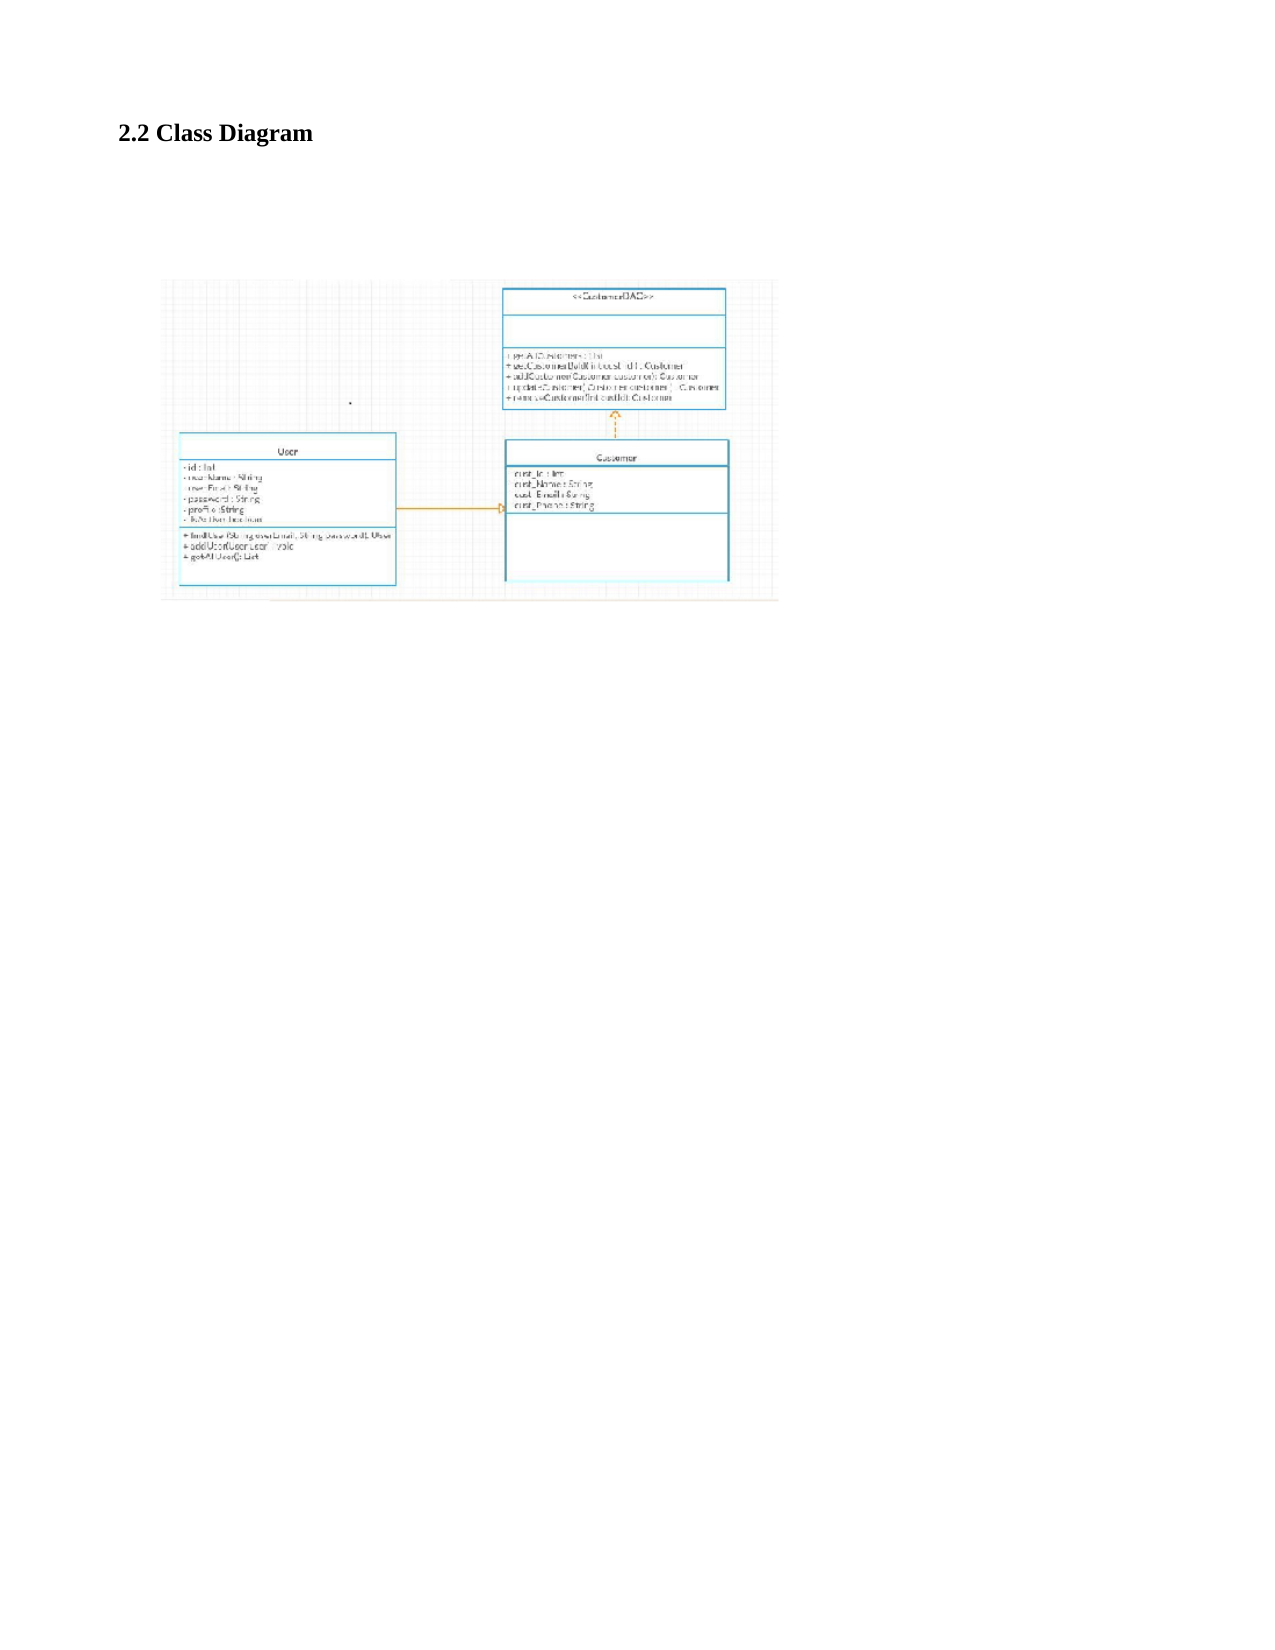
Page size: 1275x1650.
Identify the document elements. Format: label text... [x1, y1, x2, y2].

text 2.2 Class Diagram [118, 118, 1157, 147]
